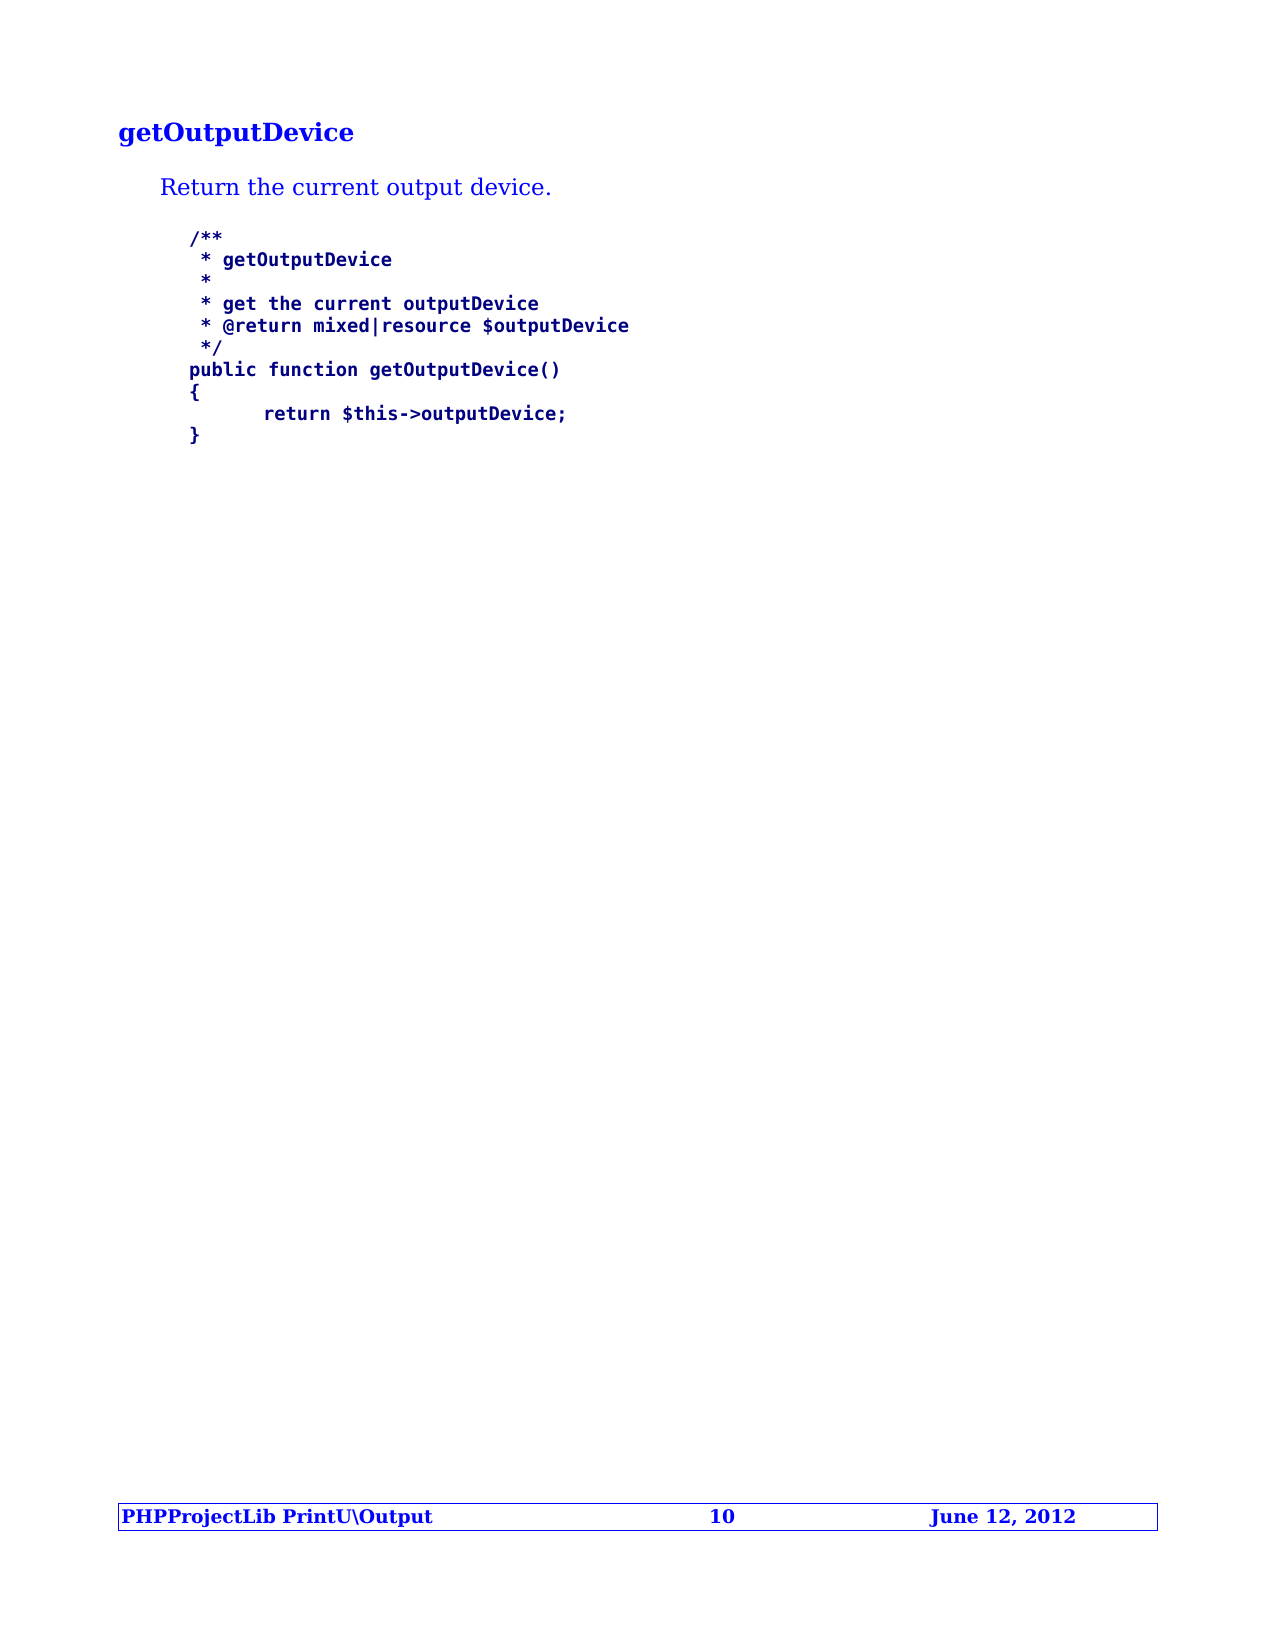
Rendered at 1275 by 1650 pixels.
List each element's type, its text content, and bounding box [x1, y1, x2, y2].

list * get the current outputDevice [189, 293, 1157, 315]
title getOutputDevice [118, 118, 1157, 147]
text Return the current output device. [159, 174, 1157, 201]
list * [189, 271, 1157, 293]
list } [189, 424, 1157, 446]
list return $this->outputDevice; [189, 402, 1157, 424]
list { [189, 381, 1157, 402]
list * @return mixed|resource $outputDevice [189, 315, 1157, 337]
list * getOutputDevice [189, 249, 1157, 271]
list public function getOutputDevice() [189, 359, 1157, 381]
list */ [189, 337, 1157, 359]
list /** [189, 227, 1157, 249]
